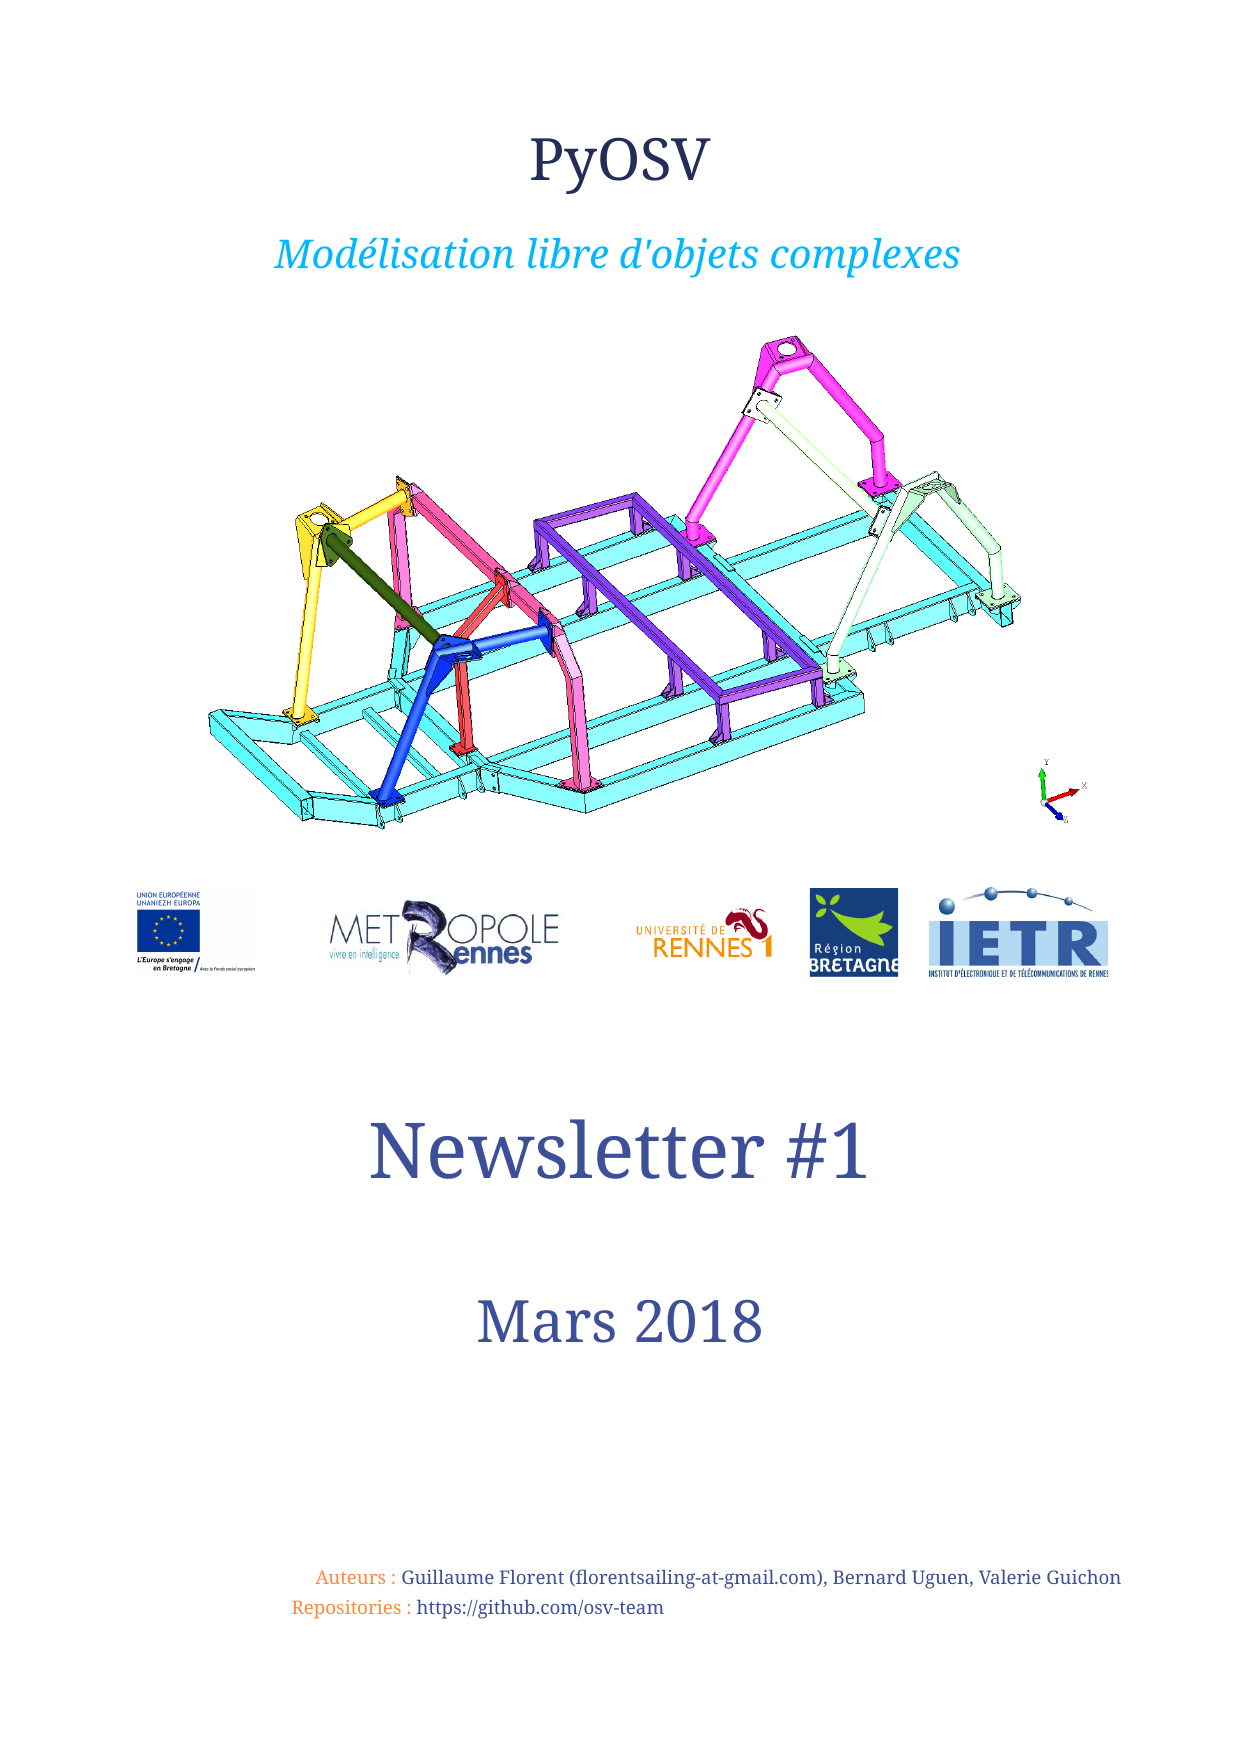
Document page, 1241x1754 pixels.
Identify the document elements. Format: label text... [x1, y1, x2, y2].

picture [809, 888, 899, 977]
picture [132, 887, 259, 977]
picture [300, 887, 577, 977]
text PyOSV [118, 118, 1122, 198]
picture [617, 887, 789, 977]
text Repositories : https://github.com/osv-team [118, 1590, 1122, 1621]
picture [929, 887, 1109, 977]
text Modélisation libre d'objets complexes [118, 226, 1122, 280]
picture [129, 333, 1111, 854]
text Mars 2018 [118, 1280, 1122, 1360]
text Newsletter #1 [118, 1096, 1122, 1201]
text Auteurs : Guillaume Florent (florentsailing-at-gmail.com), Bernard Uguen, Valerie Guichon [118, 1564, 1122, 1590]
